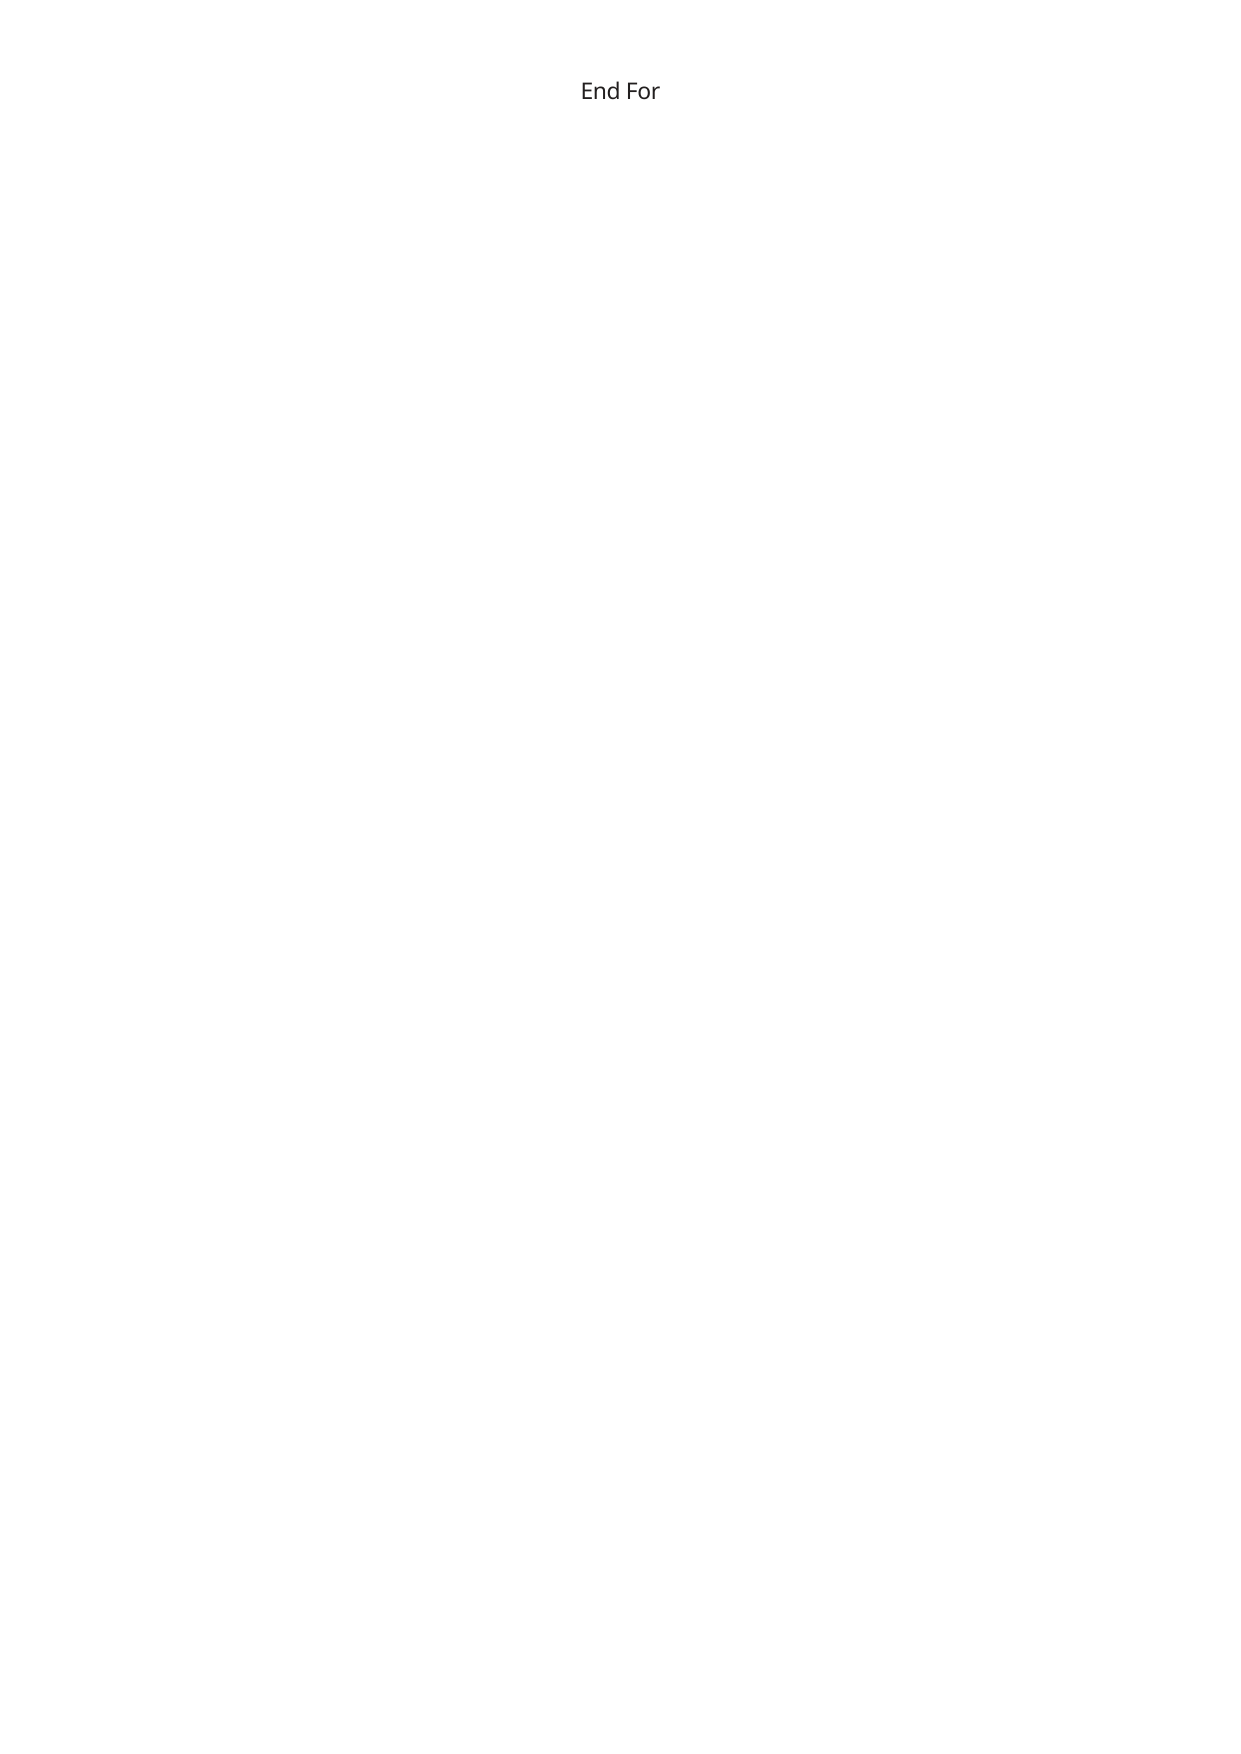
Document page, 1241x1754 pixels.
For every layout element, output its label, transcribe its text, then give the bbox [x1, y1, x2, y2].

text End For [118, 73, 1122, 106]
